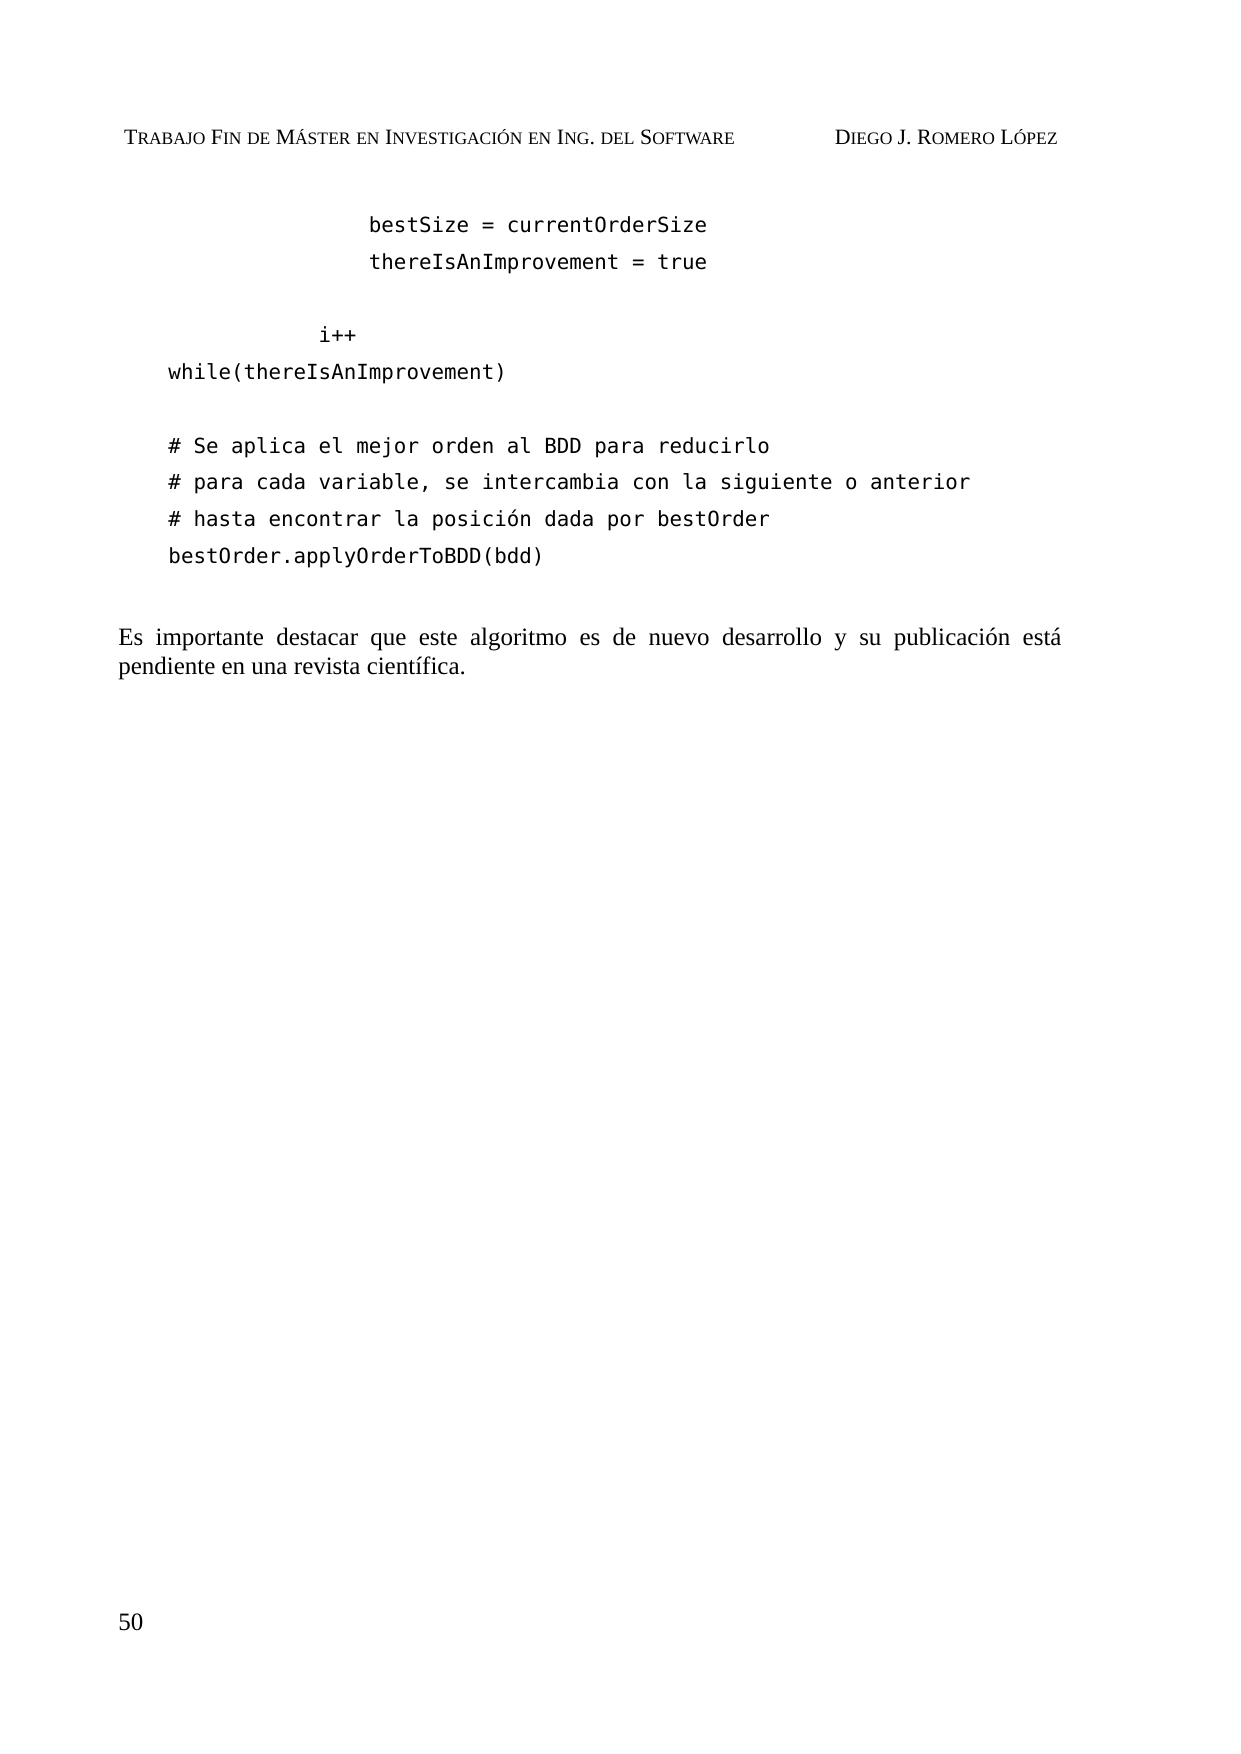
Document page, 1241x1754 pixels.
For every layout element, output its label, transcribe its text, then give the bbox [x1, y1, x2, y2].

text i++ [118, 323, 1063, 348]
text bestOrder.applyOrderToBDD(bdd) [118, 544, 1063, 568]
text Es importante destacar que este algoritmo es de nuevo desarrollo y su publicación está pendiente en una revista científica. [118, 622, 1063, 679]
text # Se aplica el mejor orden al BDD para reducirlo [118, 434, 1063, 458]
text thereIsAnImprovement = true [118, 250, 1063, 274]
text while(thereIsAnImprovement) [118, 360, 1063, 384]
text # para cada variable, se intercambia con la siguiente o anterior [118, 470, 1063, 495]
text bestSize = currentOrderSize [118, 213, 1063, 237]
text # hasta encontrar la posición dada por bestOrder [118, 507, 1063, 531]
